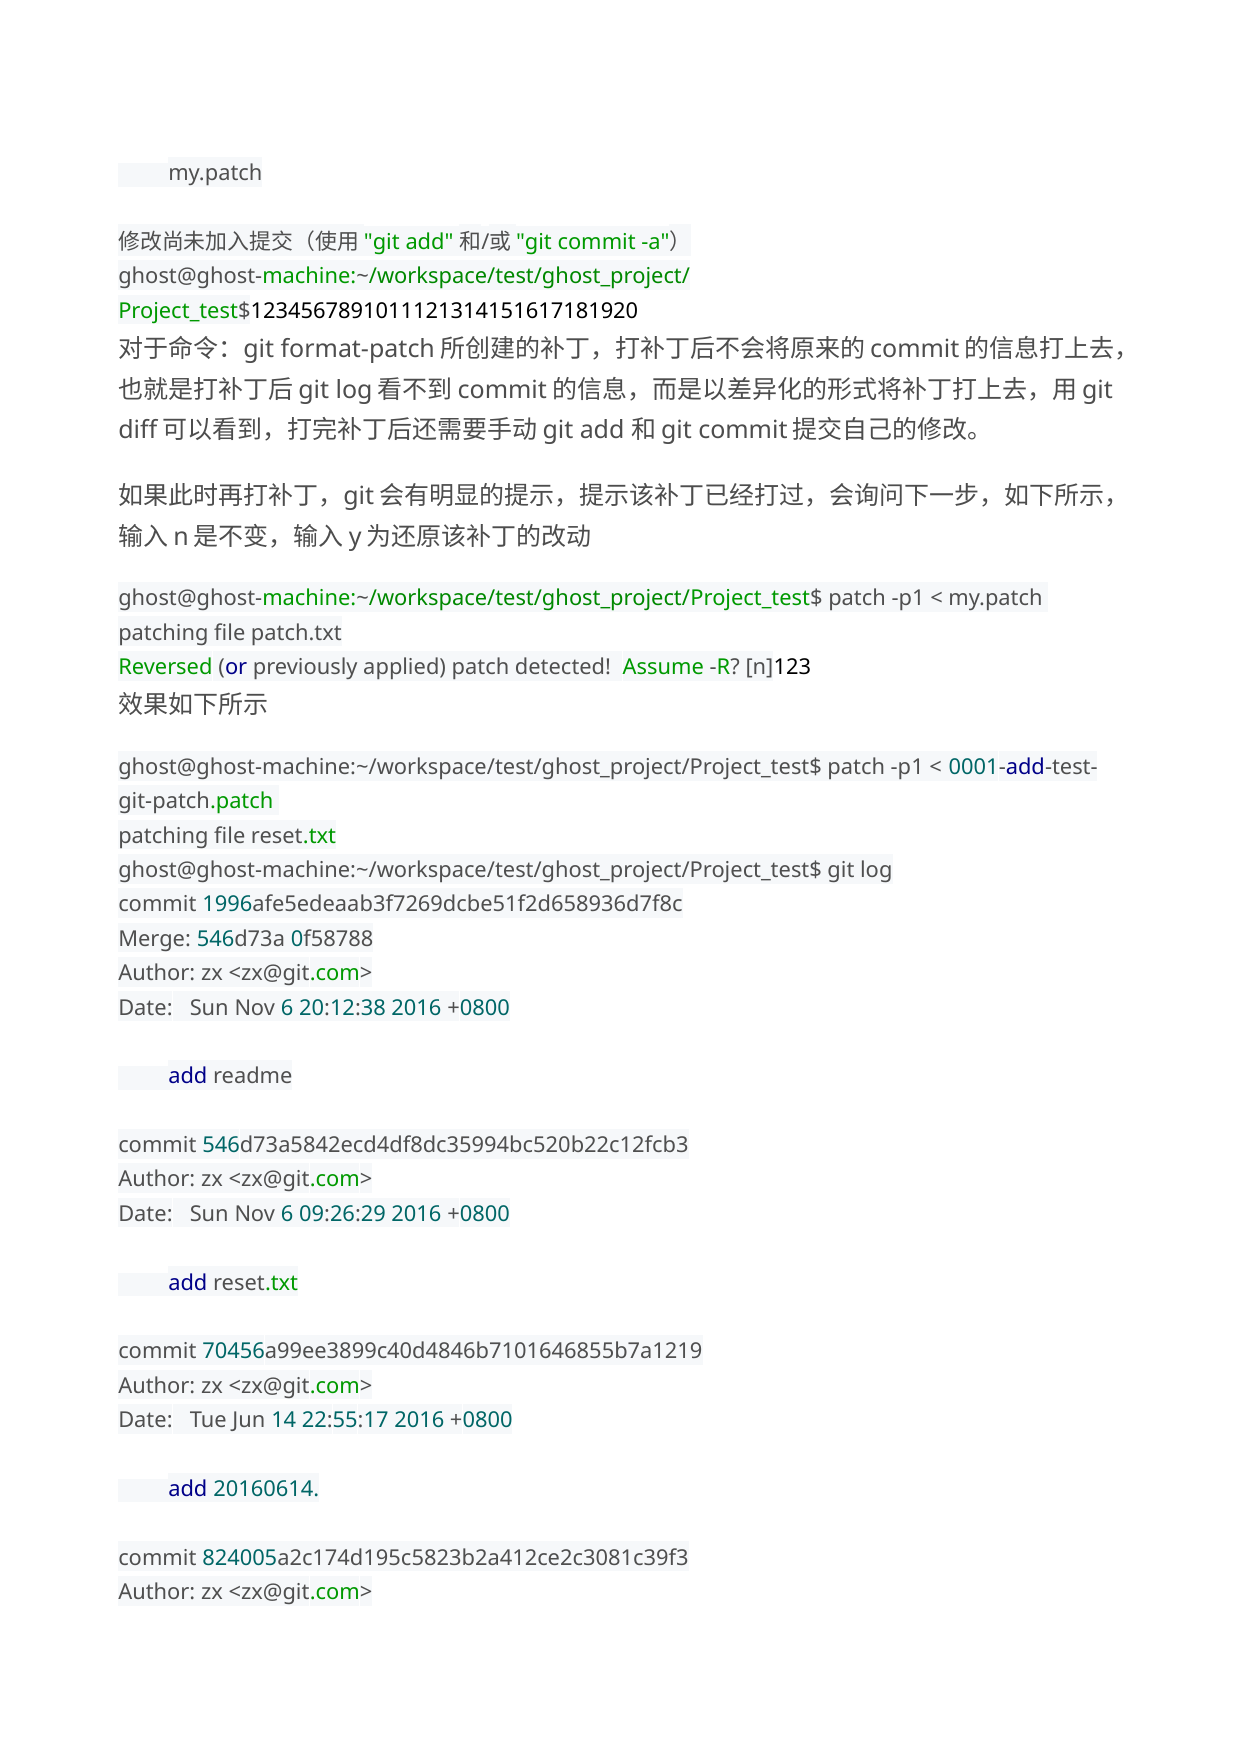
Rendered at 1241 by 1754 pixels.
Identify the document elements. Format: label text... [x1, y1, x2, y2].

text ghost@ghost-machine:~/workspace/test/ghost_project/Project_test$ patch -p1 < 0001-add-test-git-patch.patch [118, 746, 1122, 815]
text commit 1996afe5edeaab3f7269dcbe51f2d658936d7f8c [118, 884, 1122, 918]
text my.patch [118, 152, 1122, 187]
text commit 824005a2c174d195c5823b2a412ce2c3081c39f3 [118, 1537, 1122, 1571]
text 效果如下所示 [118, 681, 1122, 721]
text Author: zx <zx@git.com> [118, 1159, 1122, 1193]
text Author: zx <zx@git.com> [118, 1365, 1122, 1399]
text ghost@ghost-machine:~/workspace/test/ghost_project/Project_test$ patch -p1 < my.patch [118, 577, 1122, 612]
text Author: zx <zx@git.com> [118, 952, 1122, 987]
text commit 546d73a5842ecd4df8dc35994bc520b22c12fcb3 [118, 1124, 1122, 1159]
text 修改尚未加入提交（使用 "git add" 和/或 "git commit -a"） [118, 221, 1122, 256]
text add 20160614. [118, 1468, 1122, 1502]
text Author: zx <zx@git.com> [118, 1571, 1122, 1606]
text commit 70456a99ee3899c40d4846b7101646855b7a1219 [118, 1331, 1122, 1365]
text ghost@ghost-machine:~/workspace/test/ghost_project/Project_test$ git log [118, 849, 1122, 884]
text Merge: 546d73a 0f58788 [118, 918, 1122, 952]
text add readme [118, 1056, 1122, 1090]
text Date: Tue Jun 14 22:55:17 2016 +0800 [118, 1399, 1122, 1434]
text Date: Sun Nov 6 09:26:29 2016 +0800 [118, 1193, 1122, 1227]
text patching file reset.txt [118, 815, 1122, 849]
text add reset.txt [118, 1262, 1122, 1296]
text 如果此时再打补丁，git会有明显的提示，提示该补丁已经打过，会询问下一步，如下所示，输入n是不变，输入y为还原该补丁的改动 [118, 471, 1122, 552]
text Date: Sun Nov 6 20:12:38 2016 +0800 [118, 987, 1122, 1021]
text Reversed (or previously applied) patch detected! Assume -R? [n]123 [118, 646, 1122, 681]
text 对于命令：git format-patch所创建的补丁，打补丁后不会将原来的commit的信息打上去，也就是打补丁后git log看不到commit的信息，而是以差异化的形式将补丁打上去，用git diff可以看到，打完补丁后还需要手动git add 和git commit提交自己的修改。 [118, 324, 1122, 446]
text patching file patch.txt [118, 612, 1122, 646]
text ghost@ghost-machine:~/workspace/test/ghost_project/Project_test$1234567891011121314151617181920 [118, 256, 1122, 324]
